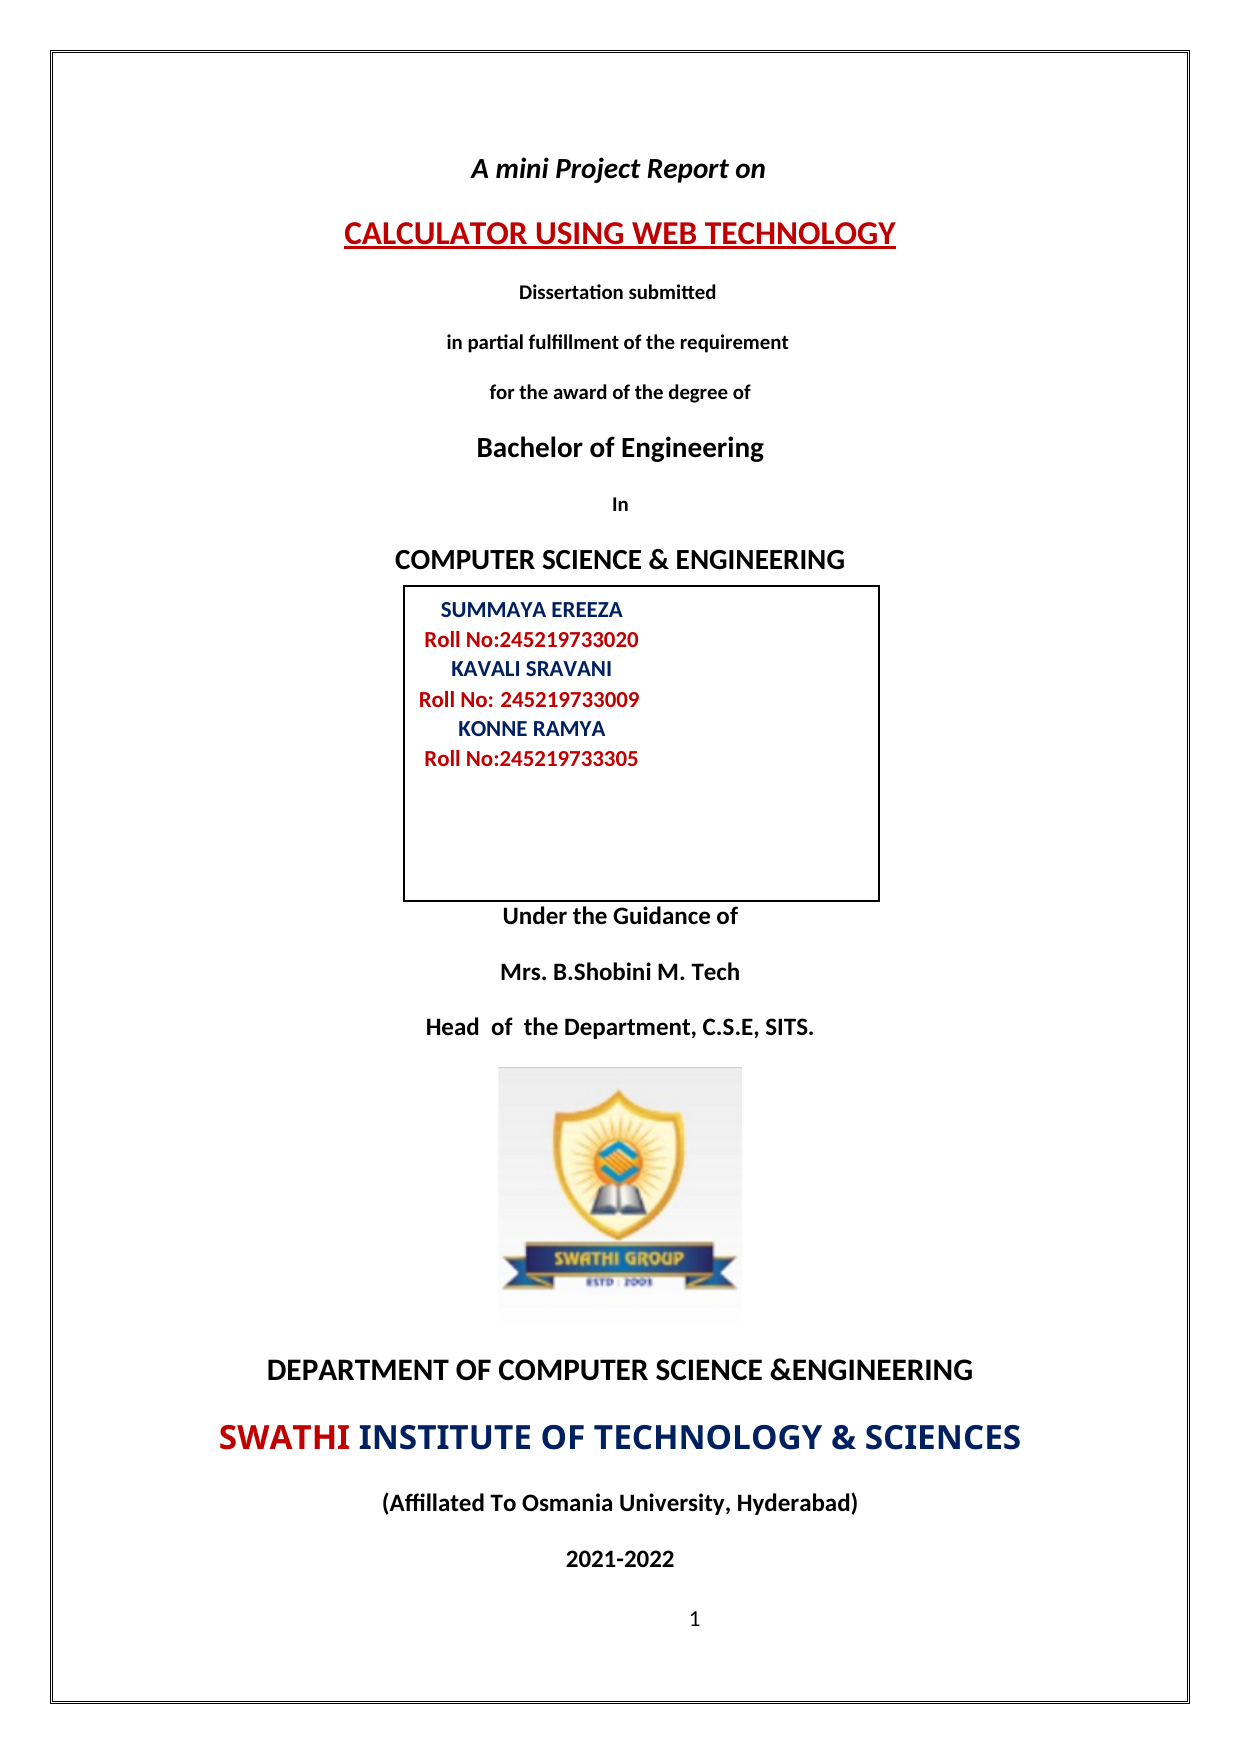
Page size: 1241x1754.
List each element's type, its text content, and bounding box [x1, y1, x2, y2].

text Bachelor of Engineering [150, 429, 1090, 465]
text Head of the Department, C.S.E, SITS. [150, 1012, 1090, 1042]
text Under the Guidance of [150, 900, 1090, 930]
text A mini Project Report on [150, 150, 1090, 186]
text Mrs. B.Shobini M. Tech [150, 956, 1090, 986]
text (Affillated To Osmania University, Hyderabad) [150, 1487, 1090, 1518]
text SWATHI INSTITUTE OF TECHNOLOGY & SCIENCES [150, 1414, 1090, 1459]
text COMPUTER SCIENCE & ENGINEERING [150, 541, 1090, 577]
text Dissertation submitted [150, 279, 1090, 305]
text in partial fulfillment of the requirement [150, 329, 1090, 355]
text In [150, 491, 1090, 517]
text for the award of the degree of [150, 379, 1090, 405]
text CALCULATOR USING WEB TECHNOLOGY [150, 212, 1090, 252]
text 2021-2022 [150, 1543, 1090, 1573]
text DEPARTMENT OF COMPUTER SCIENCE &ENGINEERING [150, 1349, 1090, 1388]
